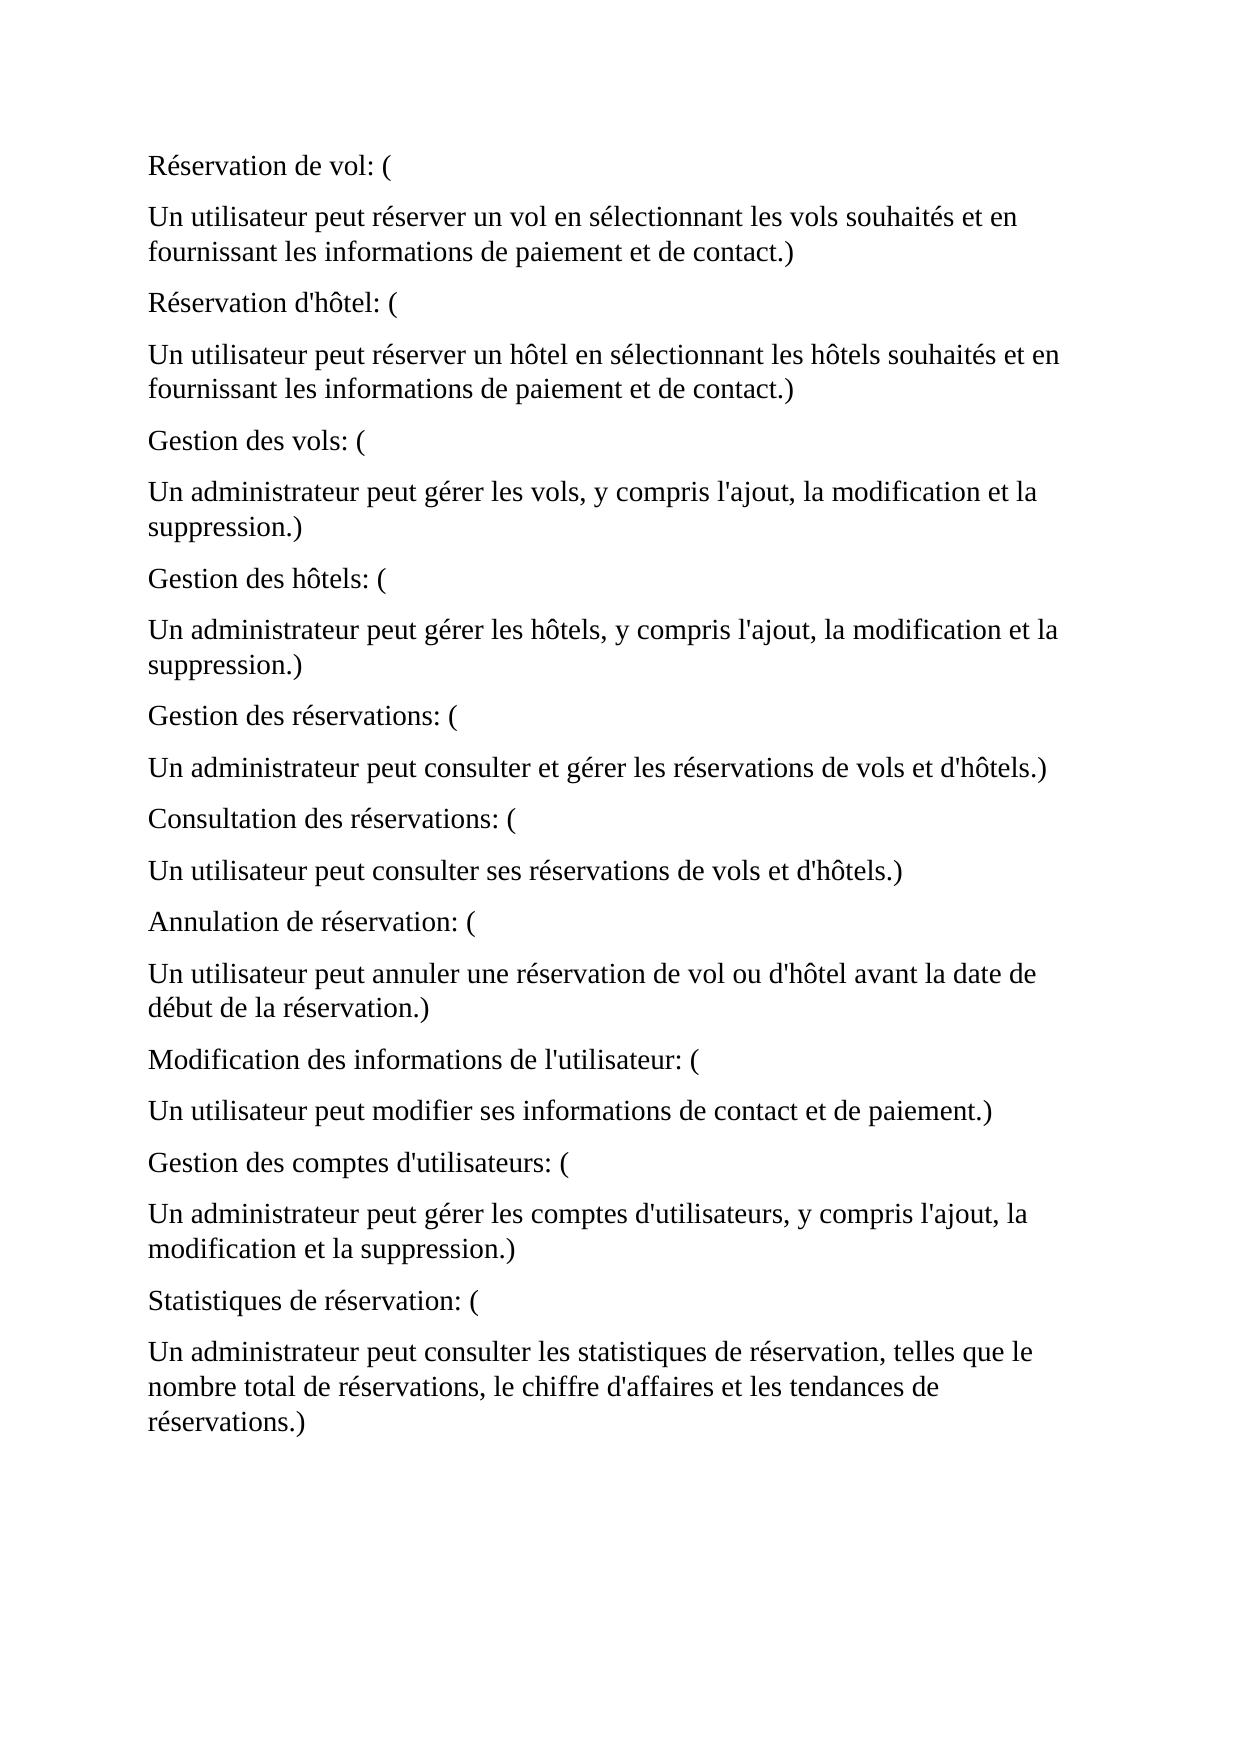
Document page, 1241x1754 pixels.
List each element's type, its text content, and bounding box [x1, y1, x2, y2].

text Modification des informations de l'utilisateur: ( [148, 1042, 1093, 1076]
text Un utilisateur peut annuler une réservation de vol ou d'hôtel avant la date de début de la réservation.) [148, 956, 1093, 1024]
text Un utilisateur peut réserver un hôtel en sélectionnant les hôtels souhaités et en fournissant les informations de paiement et de contact.) [148, 337, 1093, 405]
text Gestion des vols: ( [148, 423, 1093, 457]
text Un administrateur peut consulter les statistiques de réservation, telles que le nombre total de réservations, le chiffre d'affaires et les tendances de réservations.) [148, 1334, 1093, 1437]
text Statistiques de réservation: ( [148, 1283, 1093, 1316]
text Réservation de vol: ( [148, 148, 1093, 181]
text Réservation d'hôtel: ( [148, 285, 1093, 319]
text Un administrateur peut gérer les hôtels, y compris l'ajout, la modification et la suppression.) [148, 612, 1093, 681]
text Un administrateur peut consulter et gérer les réservations de vols et d'hôtels.) [148, 750, 1093, 783]
text Un utilisateur peut consulter ses réservations de vols et d'hôtels.) [148, 853, 1093, 886]
text Un utilisateur peut réserver un vol en sélectionnant les vols souhaités et en fournissant les informations de paiement et de contact.) [148, 199, 1093, 267]
text Un administrateur peut gérer les vols, y compris l'ajout, la modification et la suppression.) [148, 474, 1093, 543]
text Annulation de réservation: ( [148, 904, 1093, 938]
text Gestion des hôtels: ( [148, 561, 1093, 594]
text Gestion des comptes d'utilisateurs: ( [148, 1145, 1093, 1178]
text Un utilisateur peut modifier ses informations de contact et de paiement.) [148, 1093, 1093, 1127]
text Gestion des réservations: ( [148, 698, 1093, 732]
text Un administrateur peut gérer les comptes d'utilisateurs, y compris l'ajout, la modification et la suppression.) [148, 1196, 1093, 1265]
text Consultation des réservations: ( [148, 801, 1093, 835]
